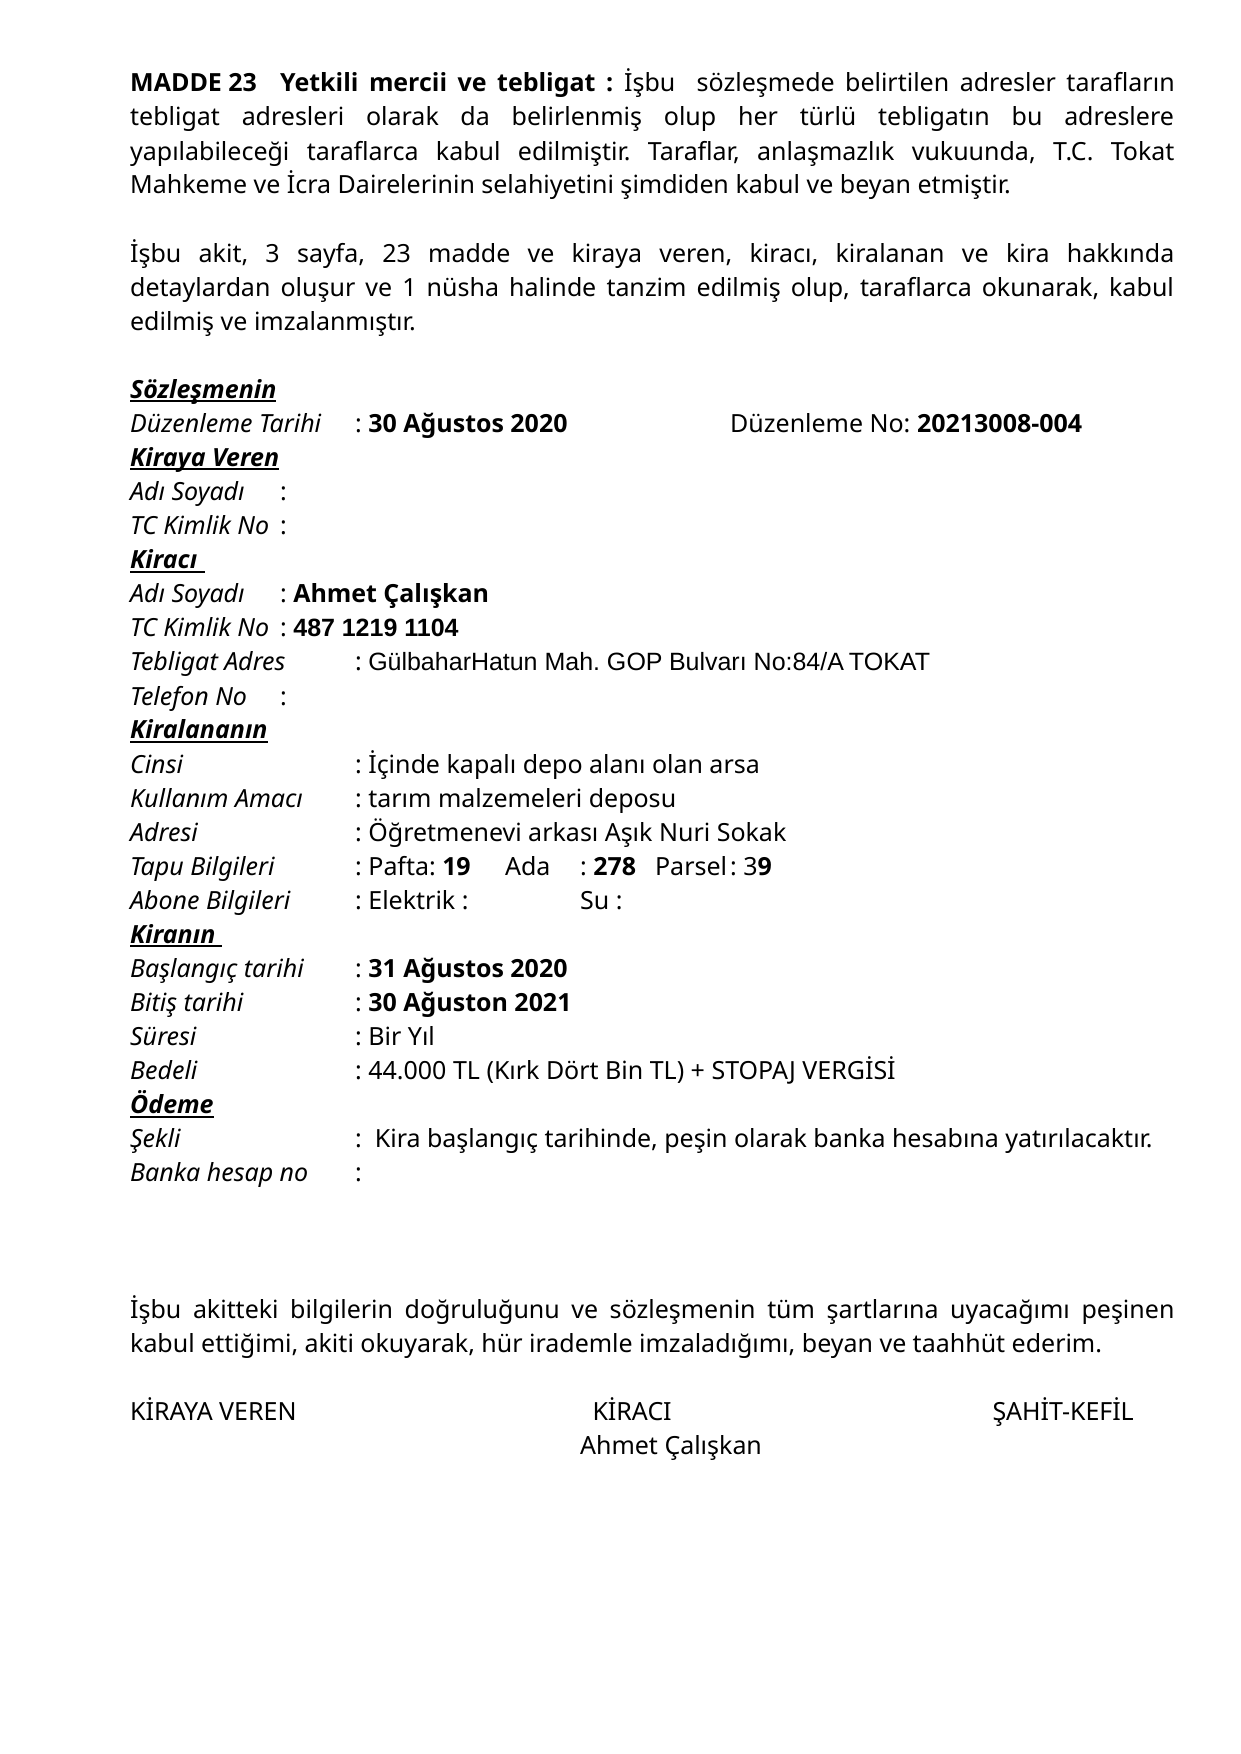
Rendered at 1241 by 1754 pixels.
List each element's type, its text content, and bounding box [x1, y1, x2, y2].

text Kullanım Amacı : tarım malzemeleri deposu [130, 780, 1175, 814]
list İşbu akit, 3 sayfa, 23 madde ve kiraya veren, kiracı, kiralanan ve kira hakkında detaylardan oluşur ve 1 nüsha halinde tanzim edilmiş olup, taraflarca okunarak, kabul edilmiş ve imzalanmıştır. [130, 235, 1175, 337]
text Tebligat Adres : GülbaharHatun Mah. GOP Bulvarı No:84/A TOKAT [130, 644, 1175, 678]
text Bitiş tarihi : 30 Ağuston 2021 [130, 985, 1175, 1019]
text Sözleşmenin [130, 372, 1175, 406]
text Adresi : Öğretmenevi arkası Aşık Nuri Sokak [130, 814, 1175, 848]
list MADDE 23 Yetkili mercii ve tebligat : İşbu sözleşmede belirtilen adresler tarafların tebligat adresleri olarak da belirlenmiş olup her türlü tebligatın bu adreslere yapılabileceği taraflarca kabul edilmiştir. Taraflar, anlaşmazlık vukuunda, T.C. Tokat Mahkeme ve İcra Dairelerinin selahiyetini şimdiden kabul ve beyan etmiştir. [130, 65, 1175, 201]
text TC Kimlik No : 487 1219 1104 [130, 610, 1175, 644]
text Kiracı [130, 542, 1175, 576]
text Kiraya Veren [130, 440, 1175, 474]
text Telefon No : [130, 678, 1175, 712]
text Adı Soyadı : [130, 474, 1175, 508]
text Ödeme [130, 1087, 1175, 1121]
text Adı Soyadı : Ahmet Çalışkan [130, 576, 1175, 610]
text Süresi : Bir Yıl [130, 1019, 1175, 1053]
text Abone Bilgileri : Elektrik : Su : [130, 882, 1175, 917]
text Bedeli : 44.000 TL (Kırk Dört Bin TL) + STOPAJ VERGİSİ [130, 1053, 1175, 1087]
text Şekli : Kira başlangıç tarihinde, peşin olarak banka hesabına yatırılacaktır. [130, 1121, 1175, 1155]
text Banka hesap no : [130, 1155, 1175, 1189]
text Başlangıç tarihi : 31 Ağustos 2020 [130, 951, 1175, 985]
text Kiralananın [130, 712, 1175, 746]
text Ahmet Çalışkan [130, 1427, 1175, 1496]
text Tapu Bilgileri : Pafta: 19 Ada : 278 Parsel : 39 [130, 848, 1175, 882]
text Düzenleme Tarihi : 30 Ağustos 2020 Düzenleme No: 20213008-004 [130, 406, 1175, 440]
text TC Kimlik No : [130, 508, 1175, 542]
text İşbu akitteki bilgilerin doğruluğunu ve sözleşmenin tüm şartlarına uyacağımı peşinen kabul ettiğimi, akiti okuyarak, hür irademle imzaladığımı, beyan ve taahhüt ederim. [130, 1291, 1175, 1359]
text Kiranın [130, 917, 1175, 951]
text Cinsi : İçinde kapalı depo alanı olan arsa [130, 746, 1175, 780]
text KİRAYA VEREN KİRACI ŞAHİT-KEFİL [130, 1393, 1175, 1427]
